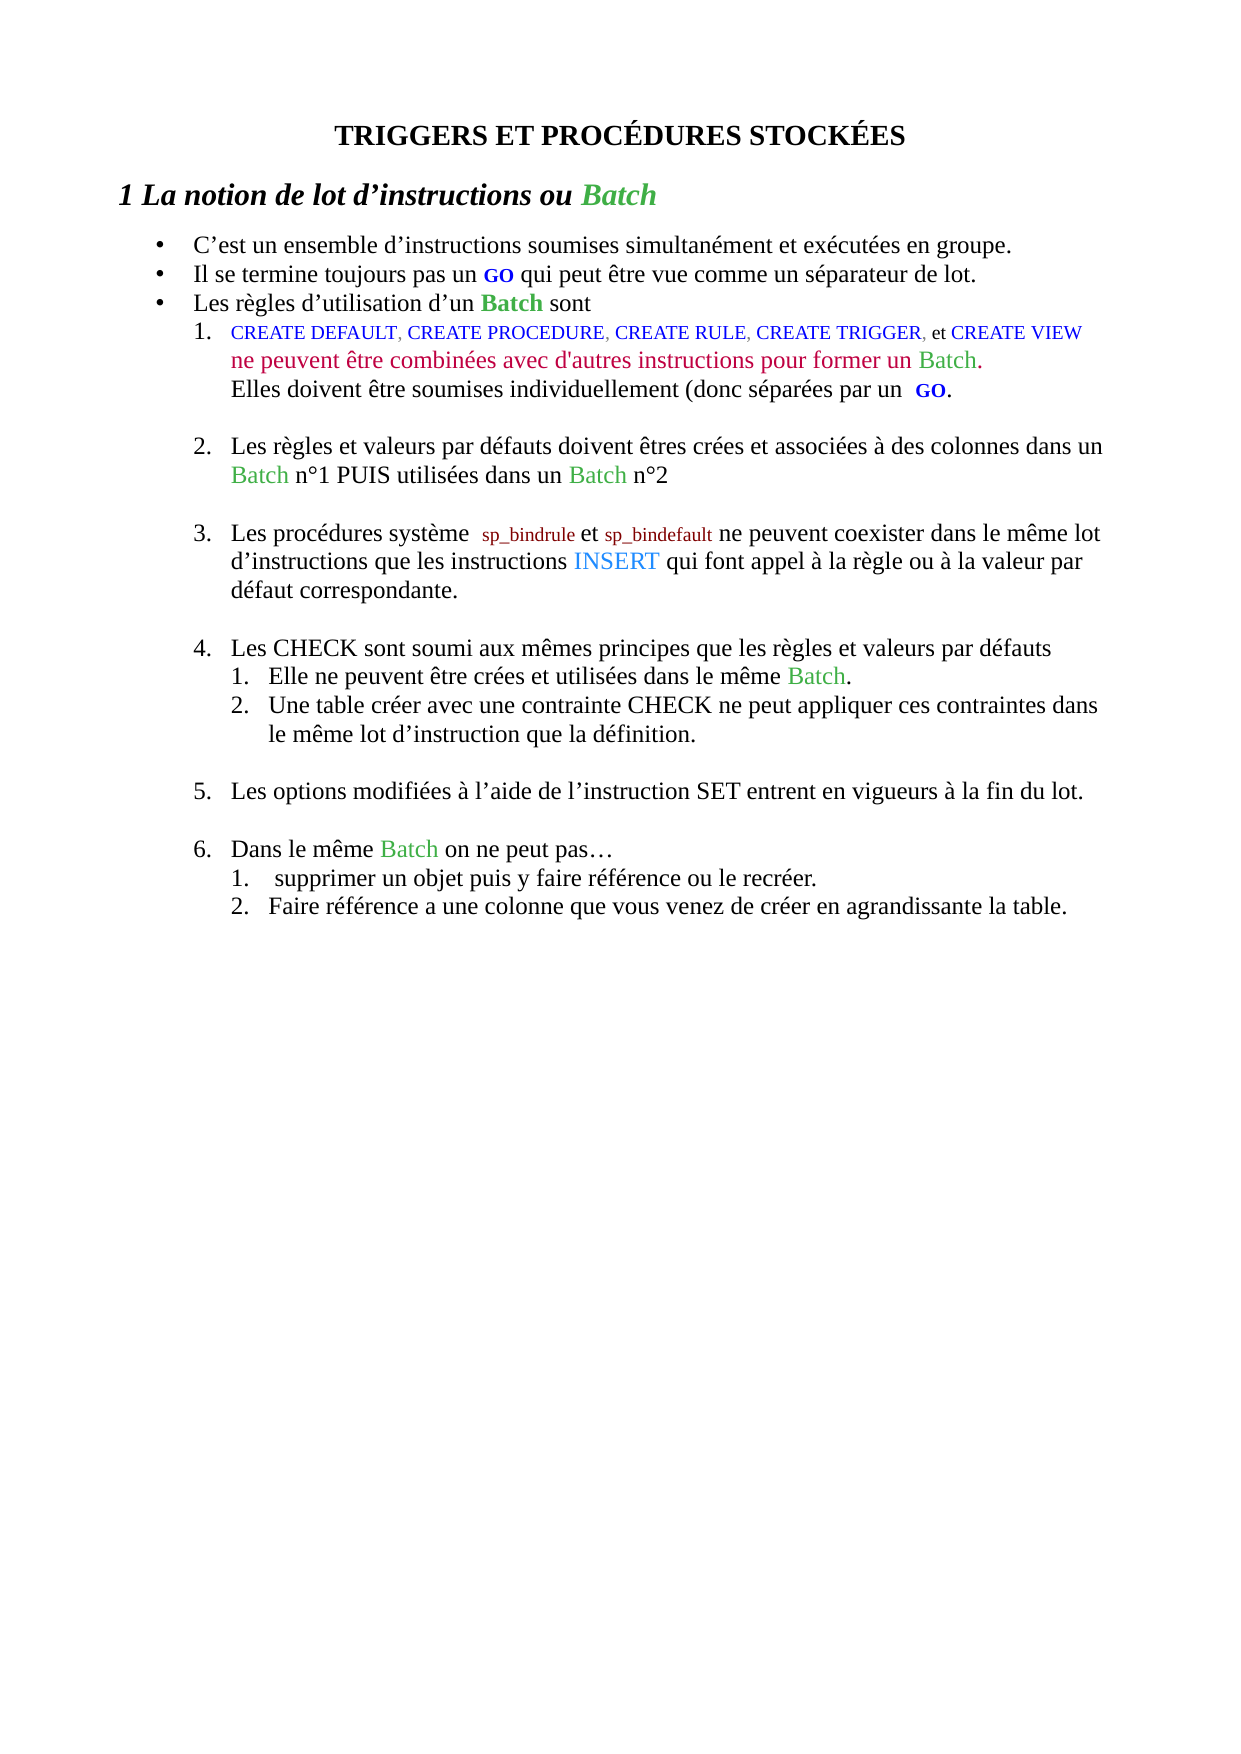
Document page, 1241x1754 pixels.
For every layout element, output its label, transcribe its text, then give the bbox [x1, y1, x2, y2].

subtitle Triggers et Procédures Stockées [118, 118, 1122, 152]
list Il se termine toujours pas un GO qui peut être vue comme un séparateur de lot. [156, 259, 1122, 288]
list Les règles et valeurs par défauts doivent êtres crées et associées à des colonnes dans un Batch n°1 PUIS utilisées dans un Batch n°2 [193, 431, 1122, 518]
list Dans le même Batch on ne peut pas… [193, 834, 1122, 863]
list Les procédures système sp_bindrule et sp_bindefault ne peuvent coexister dans le même lot d’instructions que les instructions INSERT qui font appel à la règle ou à la valeur par défaut correspondante. [193, 518, 1122, 633]
list C’est un ensemble d’instructions soumises simultanément et exécutées en groupe. [156, 230, 1122, 259]
list Faire référence a une colonne que vous venez de créer en agrandissante la table. [231, 891, 1122, 920]
list Les CHECK sont soumi aux mêmes principes que les règles et valeurs par défauts [193, 633, 1122, 661]
subtitle 1 La notion de lot d’instructions ou Batch [118, 176, 1122, 212]
list Les options modifiées à l’aide de l’instruction SET entrent en vigueurs à la fin du lot. [193, 776, 1122, 834]
list supprimer un objet puis y faire référence ou le recréer. [231, 863, 1122, 891]
list Les règles d’utilisation d’un Batch sont [156, 288, 1122, 316]
list Une table créer avec une contrainte CHECK ne peut appliquer ces contraintes dans le même lot d’instruction que la définition. [231, 690, 1122, 776]
list Elle ne peuvent être crées et utilisées dans le même Batch. [231, 661, 1122, 690]
list CREATE DEFAULT, CREATE PROCEDURE, CREATE RULE, CREATE TRIGGER, et CREATE VIEW ne peuvent être combinées avec d'autres instructions pour former un Batch. Elles doivent être soumises individuellement (donc séparées par un GO. [193, 316, 1122, 431]
